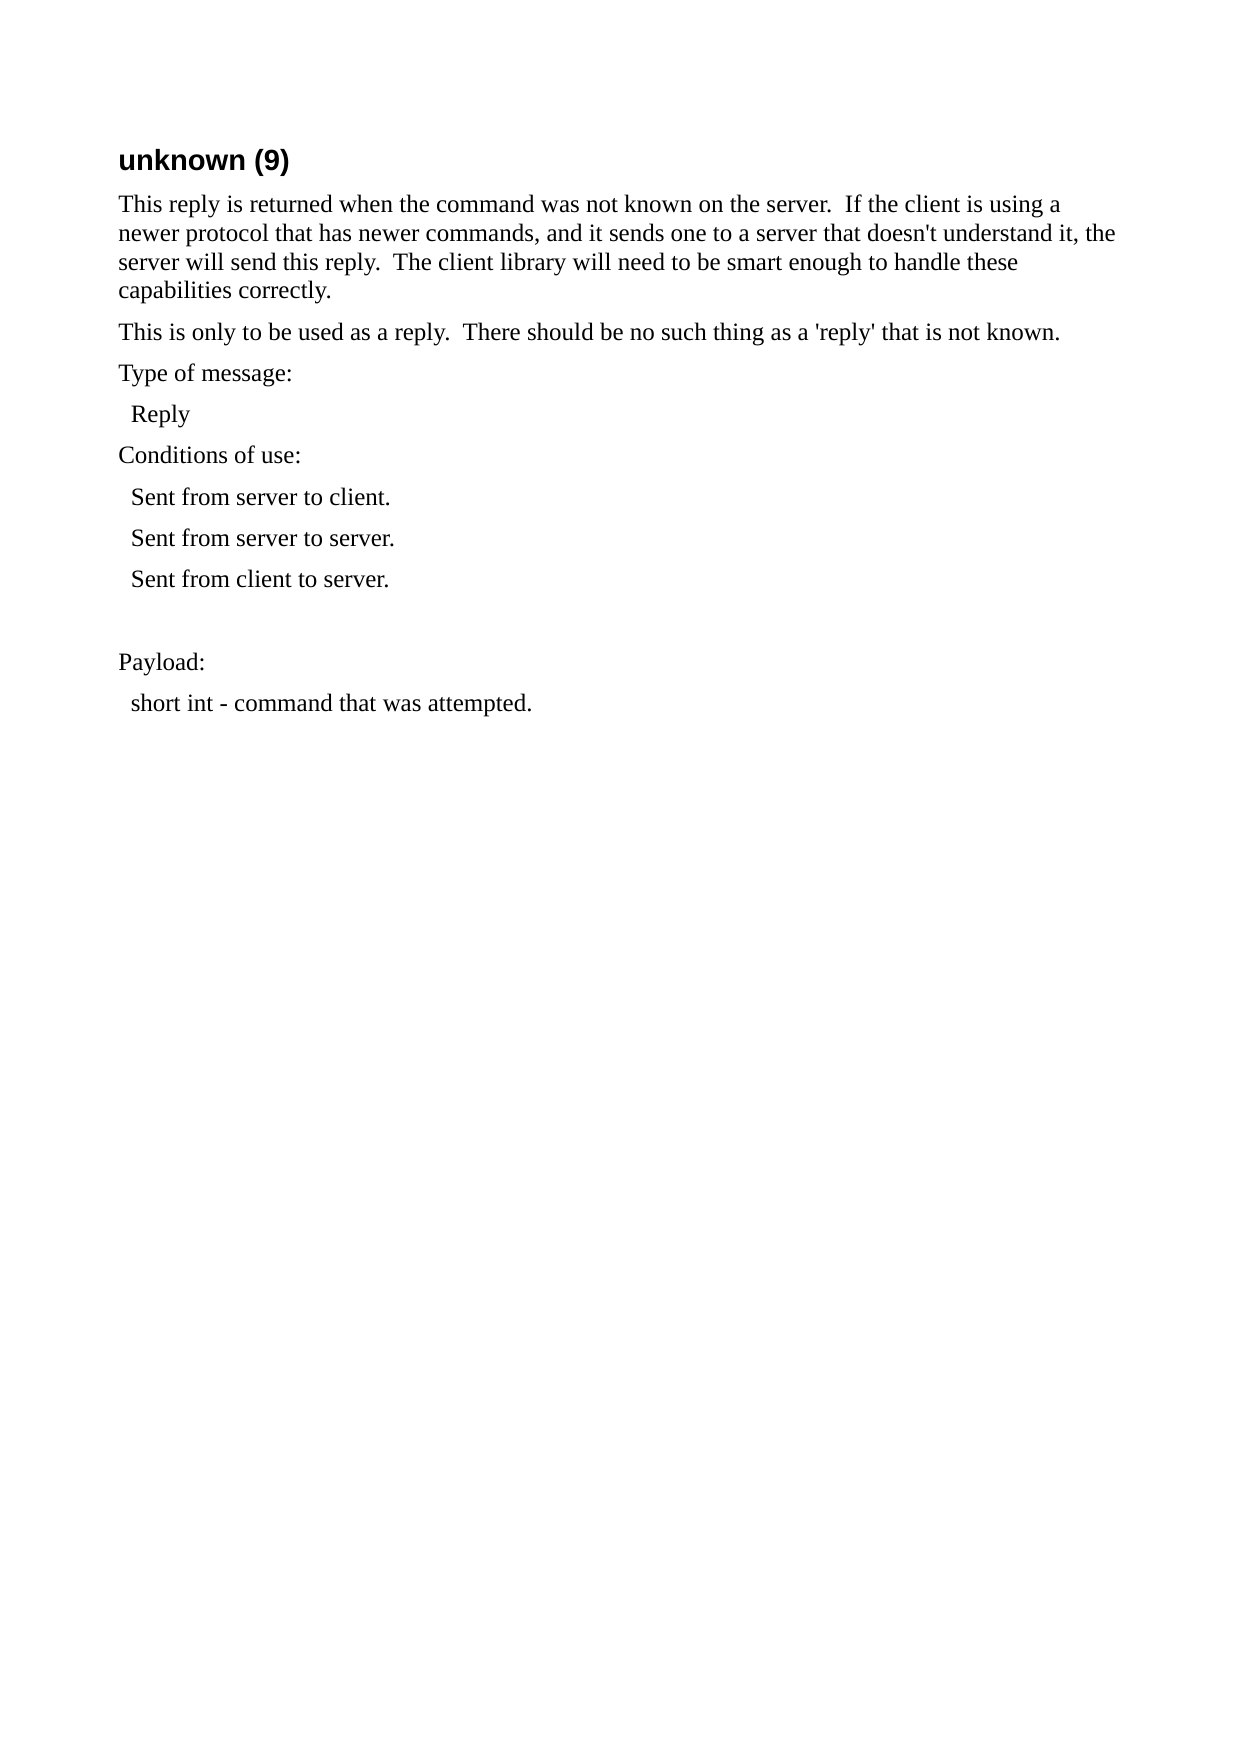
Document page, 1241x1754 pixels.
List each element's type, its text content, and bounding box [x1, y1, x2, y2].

text Reply [118, 399, 1122, 428]
subtitle unknown (9) [118, 143, 1122, 177]
text Sent from server to client. [118, 482, 1122, 510]
text Payload: [118, 647, 1122, 675]
text Conditions of use: [118, 440, 1122, 469]
text Type of message: [118, 358, 1122, 387]
text Sent from client to server. [118, 564, 1122, 593]
text This reply is returned when the command was not known on the server. If the client is using a newer protocol that has newer commands, and it sends one to a server that doesn't understand it, the server will send this reply. The client library will need to be smart enough to handle these capabilities correctly. [118, 189, 1122, 304]
text Sent from server to server. [118, 523, 1122, 552]
text short int - command that was attempted. [118, 688, 1122, 717]
text This is only to be used as a reply. There should be no such thing as a 'reply' that is not known. [118, 317, 1122, 345]
